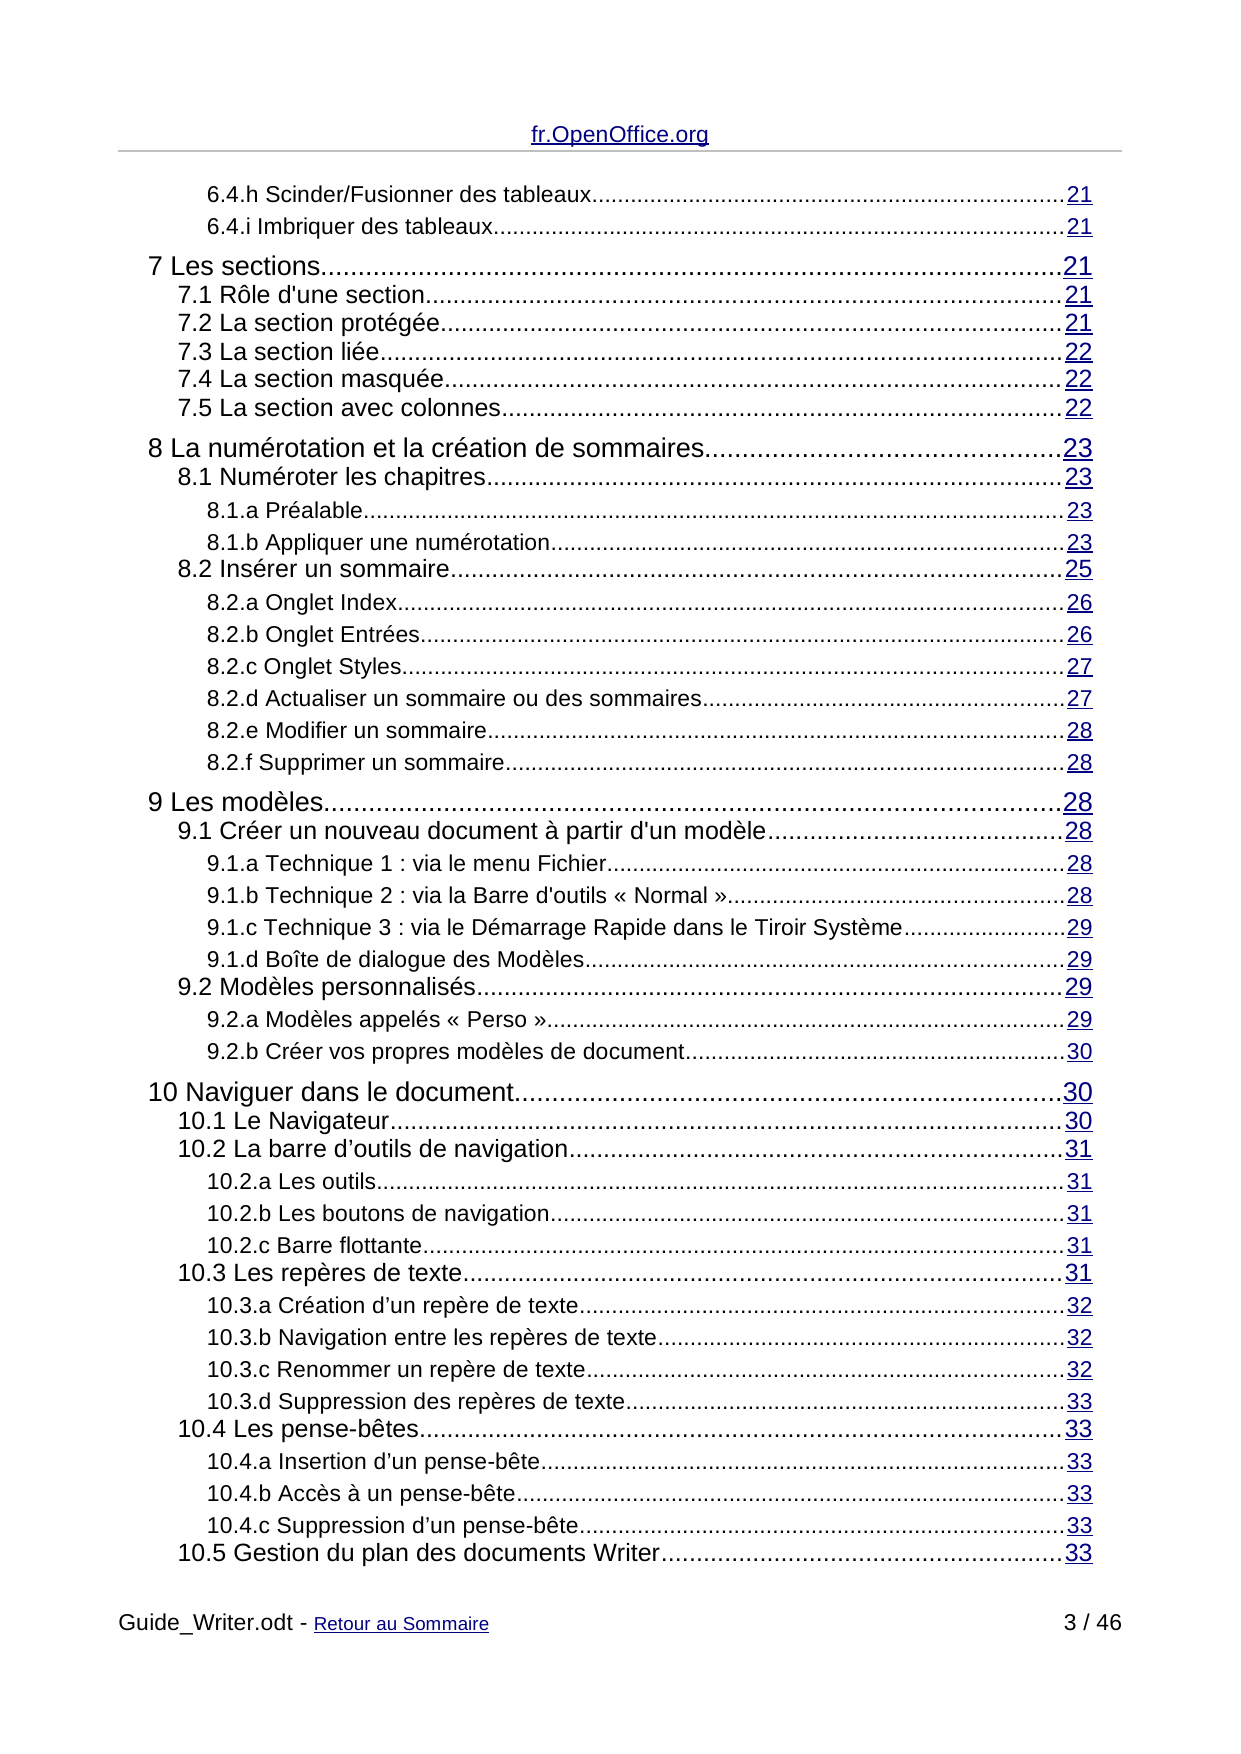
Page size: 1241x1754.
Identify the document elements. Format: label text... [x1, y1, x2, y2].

text 10 Naviguer dans le document 30 [148, 1077, 1093, 1107]
text 9.2.a Modèles appelés « Perso » 29 [207, 1007, 1093, 1033]
text 9.1.b Technique 2 : via la Barre d'outils « Normal » 28 [207, 883, 1093, 909]
text 8.2.d Actualiser un sommaire ou des sommaires 27 [207, 685, 1093, 711]
text 10.3.b Navigation entre les repères de texte 32 [207, 1324, 1093, 1351]
text 9.2 Modèles personnalisés 29 [177, 973, 1093, 1001]
text 10.2.c Barre flottante 31 [207, 1232, 1093, 1258]
text 10.3.a Création d’un repère de texte 32 [207, 1292, 1093, 1318]
text 10.4.a Insertion d’un pense-bête 33 [207, 1448, 1093, 1474]
text 7.2 La section protégée 21 [177, 309, 1093, 337]
text 10.3.c Renommer un repère de texte 32 [207, 1356, 1093, 1382]
text 6.4.i Imbriquer des tableaux 21 [207, 213, 1093, 239]
text 8.2.e Modifier un sommaire 28 [207, 717, 1093, 743]
text 8.2.a Onglet Index 26 [207, 589, 1093, 615]
text 9.1 Créer un nouveau document à partir d'un modèle 28 [177, 817, 1093, 845]
text 10.3 Les repères de texte 31 [177, 1258, 1093, 1287]
text 8.2.b Onglet Entrées 26 [207, 621, 1093, 647]
text 8.2 Insérer un sommaire 25 [177, 555, 1093, 583]
text 10.2.a Les outils 31 [207, 1168, 1093, 1194]
text 9.1.d Boîte de dialogue des Modèles 29 [207, 947, 1093, 973]
text 10.2.b Les boutons de navigation 31 [207, 1201, 1093, 1227]
text 7.1 Rôle d'une section 21 [177, 281, 1093, 309]
text 8.1.a Préalable 23 [207, 497, 1093, 523]
text 8.1 Numéroter les chapitres 23 [177, 463, 1093, 491]
text 10.4 Les pense-bêtes 33 [177, 1414, 1093, 1442]
text 10.2 La barre d’outils de navigation 31 [177, 1134, 1093, 1163]
text 7.3 La section liée 22 [177, 337, 1093, 365]
text 8.2.c Onglet Styles 27 [207, 653, 1093, 679]
text 10.3.d Suppression des repères de texte 33 [207, 1388, 1093, 1414]
text 8 La numérotation et la création de sommaires 23 [148, 433, 1093, 463]
text 10.4.c Suppression d’un pense-bête 33 [207, 1512, 1093, 1538]
text 6.4.h Scinder/Fusionner des tableaux 21 [207, 182, 1093, 208]
text 9.1.a Technique 1 : via le menu Fichier 28 [207, 851, 1093, 877]
text 10.5 Gestion du plan des documents Writer 33 [177, 1538, 1093, 1566]
text 7 Les sections 21 [148, 251, 1093, 281]
text 7.5 La section avec colonnes 22 [177, 393, 1093, 421]
text 8.2.f Supprimer un sommaire 28 [207, 749, 1093, 775]
text 8.1.b Appliquer une numérotation 23 [207, 529, 1093, 555]
text 7.4 La section masquée 22 [177, 365, 1093, 393]
text 9 Les modèles 28 [148, 787, 1093, 817]
text 10.4.b Accès à un pense-bête 33 [207, 1480, 1093, 1506]
text 9.1.c Technique 3 : via le Démarrage Rapide dans le Tiroir Système 29 [207, 915, 1093, 941]
text 10.1 Le Navigateur 30 [177, 1107, 1093, 1134]
text 9.2.b Créer vos propres modèles de document 30 [207, 1039, 1093, 1065]
